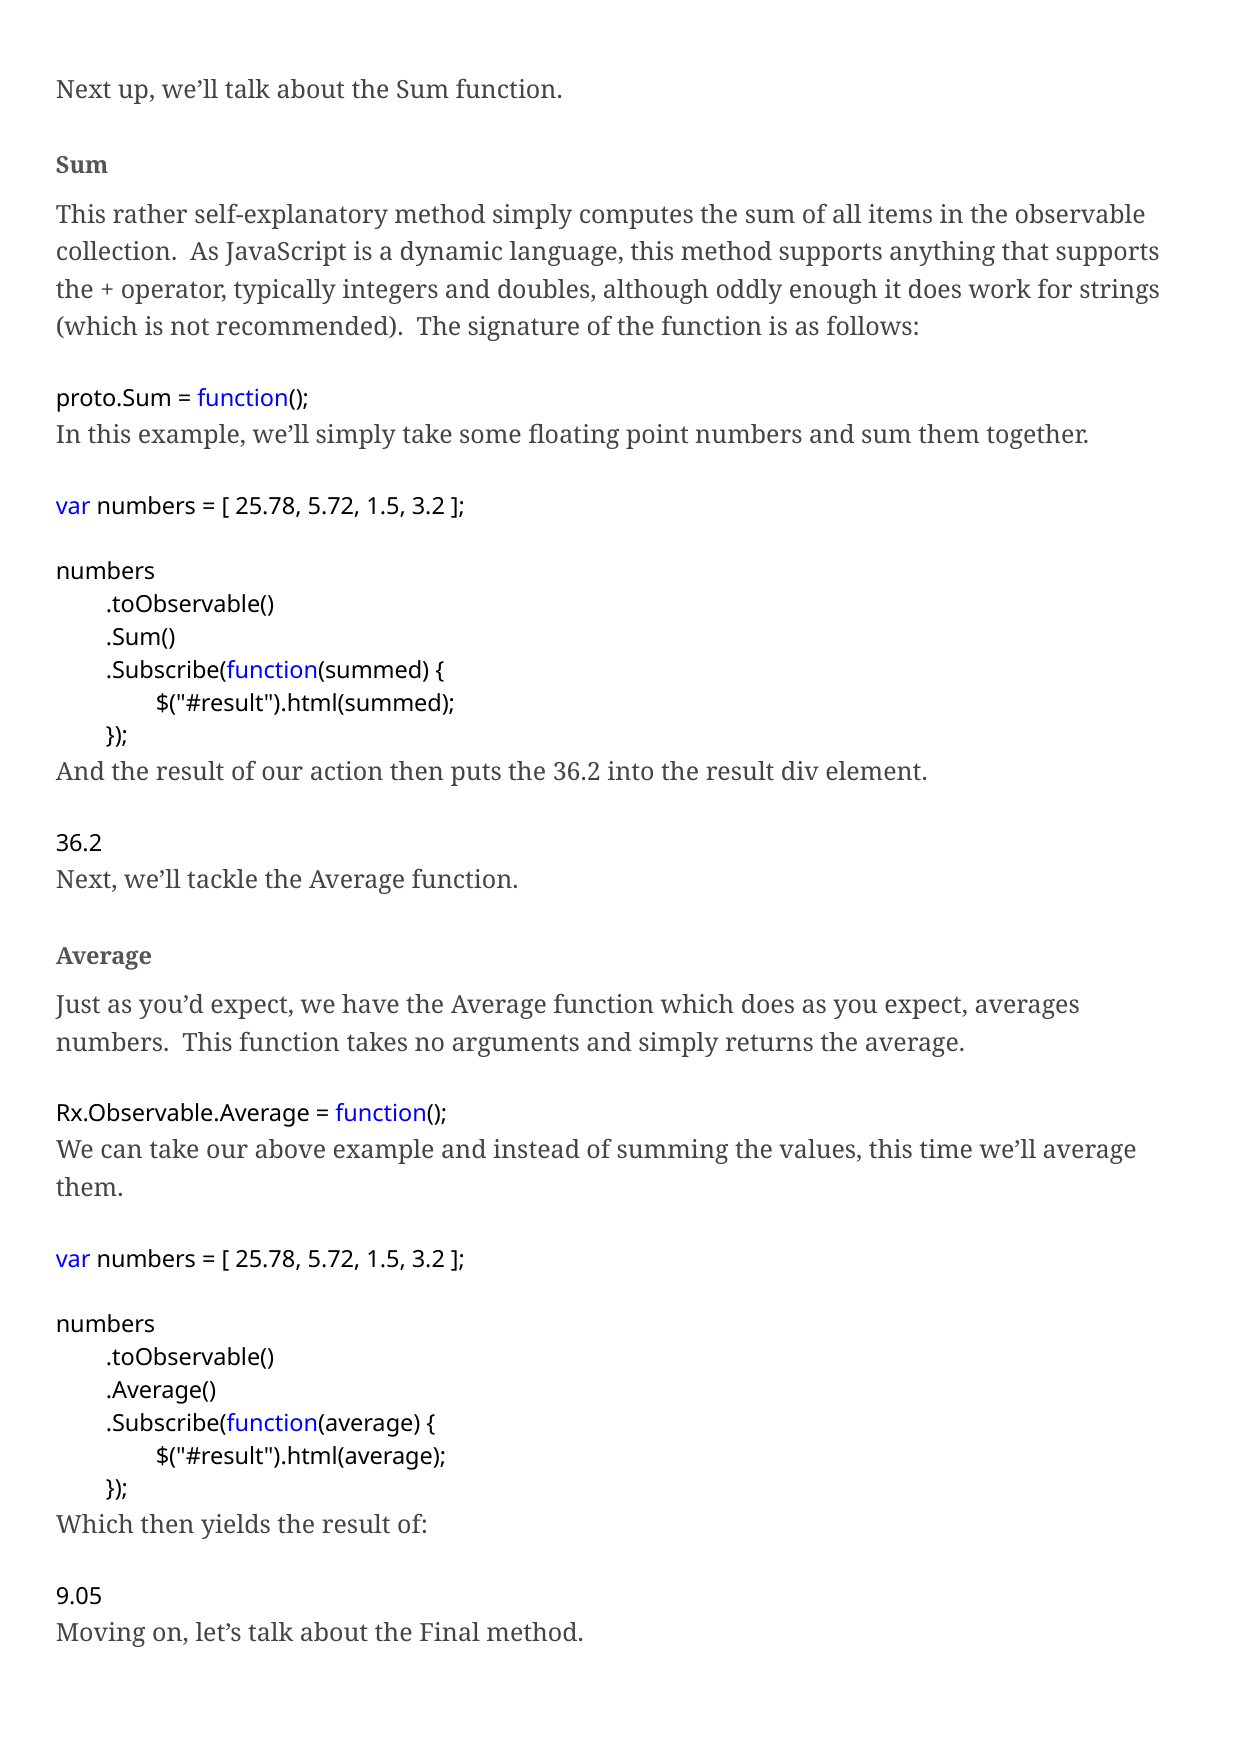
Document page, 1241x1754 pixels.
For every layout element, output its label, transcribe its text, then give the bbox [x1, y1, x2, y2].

text .Subscribe(function(average) { [56, 1405, 1178, 1438]
text .Average() [56, 1372, 1178, 1405]
text .Sum() [56, 619, 1178, 652]
text Moving on, let’s talk about the Final method. [56, 1612, 1178, 1649]
text numbers [56, 554, 1178, 587]
text $("#result").html(average); [56, 1438, 1178, 1471]
text In this example, we’ll simply take some floating point numbers and sum them together. [56, 413, 1178, 451]
text }); [56, 718, 1178, 751]
text Just as you’d expect, we have the Average function which does as you expect, averages numbers. This function takes no arguments and simply returns the average. [56, 983, 1178, 1058]
text Rx.Observable.Average = function(); [56, 1096, 1178, 1129]
text This rather self-explanatory method simply computes the sum of all items in the observable collection. As JavaScript is a dynamic language, this method supports anything that supports the + operator, typically integers and doubles, although oddly enough it does work for strings (which is not recommended). The signature of the function is as follows: [56, 193, 1178, 343]
text .toObservable() [56, 587, 1178, 619]
subtitle Sum [56, 143, 1178, 180]
subtitle Average [56, 933, 1178, 971]
text 36.2 [56, 826, 1178, 858]
text }); [56, 1471, 1178, 1504]
text 9.05 [56, 1579, 1178, 1612]
text proto.Sum = function(); [56, 380, 1178, 413]
text numbers [56, 1307, 1178, 1340]
text var numbers = [ 25.78, 5.72, 1.5, 3.2 ]; [56, 488, 1178, 521]
text And the result of our action then puts the 36.2 into the result div element. [56, 751, 1178, 788]
text $("#result").html(summed); [56, 685, 1178, 718]
text We can take our above example and instead of summing the values, this time we’ll average them. [56, 1129, 1178, 1204]
text Which then yields the result of: [56, 1504, 1178, 1541]
text Next, we’ll tackle the Average function. [56, 858, 1178, 896]
text .Subscribe(function(summed) { [56, 652, 1178, 685]
text Next up, we’ll talk about the Sum function. [56, 68, 1178, 105]
text var numbers = [ 25.78, 5.72, 1.5, 3.2 ]; [56, 1241, 1178, 1274]
text .toObservable() [56, 1340, 1178, 1372]
